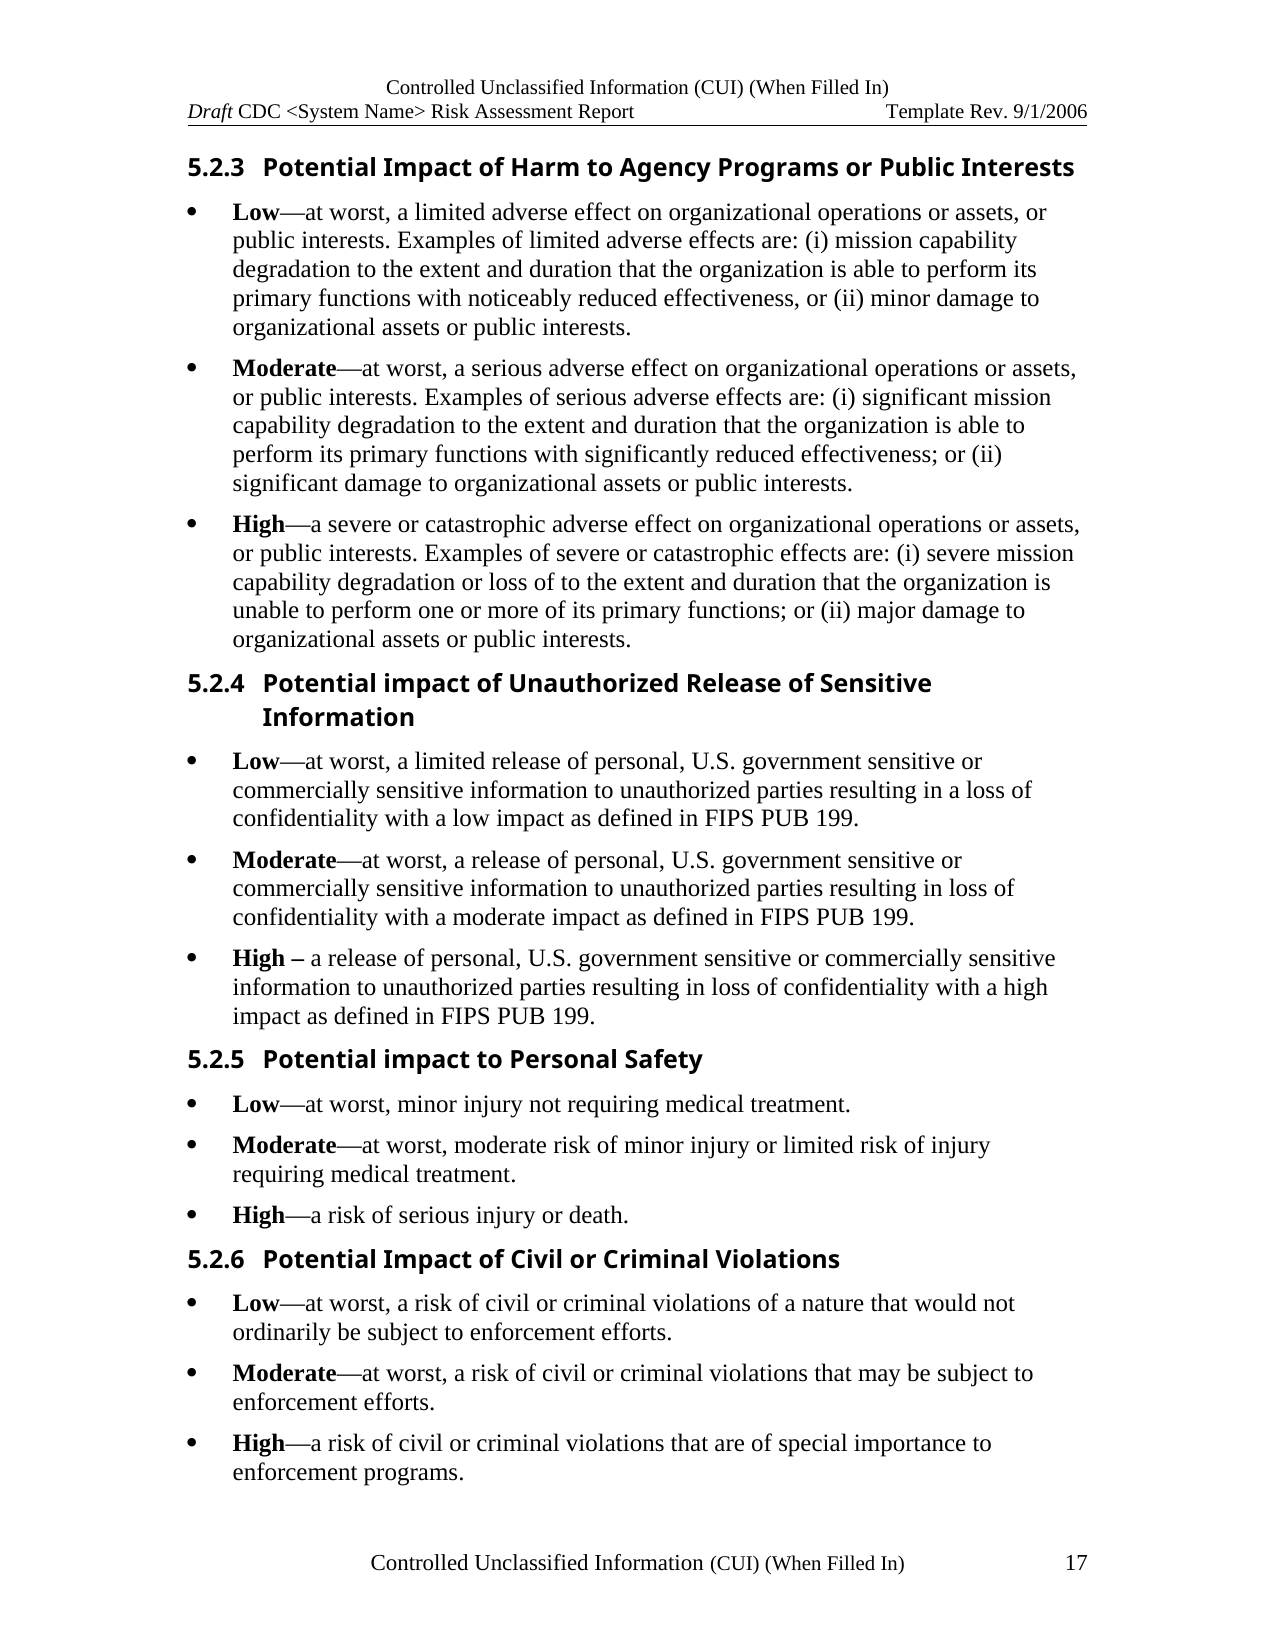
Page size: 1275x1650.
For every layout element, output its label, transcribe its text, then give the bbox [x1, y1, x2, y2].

list Moderate—at worst, a release of personal, U.S. government sensitive or commercially sensitive information to unauthorized parties resulting in loss of confidentiality with a moderate impact as defined in FIPS PUB 199. [187, 845, 1087, 931]
subtitle Potential Impact of Harm to Agency Programs or Public Interests [187, 150, 1087, 184]
subtitle Potential impact of Unauthorized Release of Sensitive Information [187, 665, 1087, 733]
subtitle Potential impact to Personal Safety [187, 1042, 1087, 1076]
list High—a risk of serious injury or death. [187, 1200, 1087, 1229]
list Moderate—at worst, a risk of civil or criminal violations that may be subject to enforcement efforts. [187, 1358, 1087, 1415]
list Low—at worst, minor injury not requiring medical treatment. [187, 1089, 1087, 1117]
subtitle Potential Impact of Civil or Criminal Violations [187, 1241, 1087, 1275]
list High—a risk of civil or criminal violations that are of special importance to enforcement programs. [187, 1428, 1087, 1485]
list Low—at worst, a risk of civil or criminal violations of a nature that would not ordinarily be subject to enforcement efforts. [187, 1288, 1087, 1345]
list High – a release of personal, U.S. government sensitive or commercially sensitive information to unauthorized parties resulting in loss of confidentiality with a high impact as defined in FIPS PUB 199. [187, 943, 1087, 1030]
list Moderate—at worst, moderate risk of minor injury or limited risk of injury requiring medical treatment. [187, 1130, 1087, 1187]
list Low—at worst, a limited release of personal, U.S. government sensitive or commercially sensitive information to unauthorized parties resulting in a loss of confidentiality with a low impact as defined in FIPS PUB 199. [187, 746, 1087, 832]
list High—a severe or catastrophic adverse effect on organizational operations or assets, or public interests. Examples of severe or catastrophic effects are: (i) severe mission capability degradation or loss of to the extent and duration that the organization is unable to perform one or more of its primary functions; or (ii) major damage to organizational assets or public interests. [187, 509, 1087, 653]
list Moderate—at worst, a serious adverse effect on organizational operations or assets, or public interests. Examples of serious adverse effects are: (i) significant mission capability degradation to the extent and duration that the organization is able to perform its primary functions with significantly reduced effectiveness; or (ii) significant damage to organizational assets or public interests. [187, 353, 1087, 497]
list Low—at worst, a limited adverse effect on organizational operations or assets, or public interests. Examples of limited adverse effects are: (i) mission capability degradation to the extent and duration that the organization is able to perform its primary functions with noticeably reduced effectiveness, or (ii) minor damage to organizational assets or public interests. [187, 197, 1087, 340]
